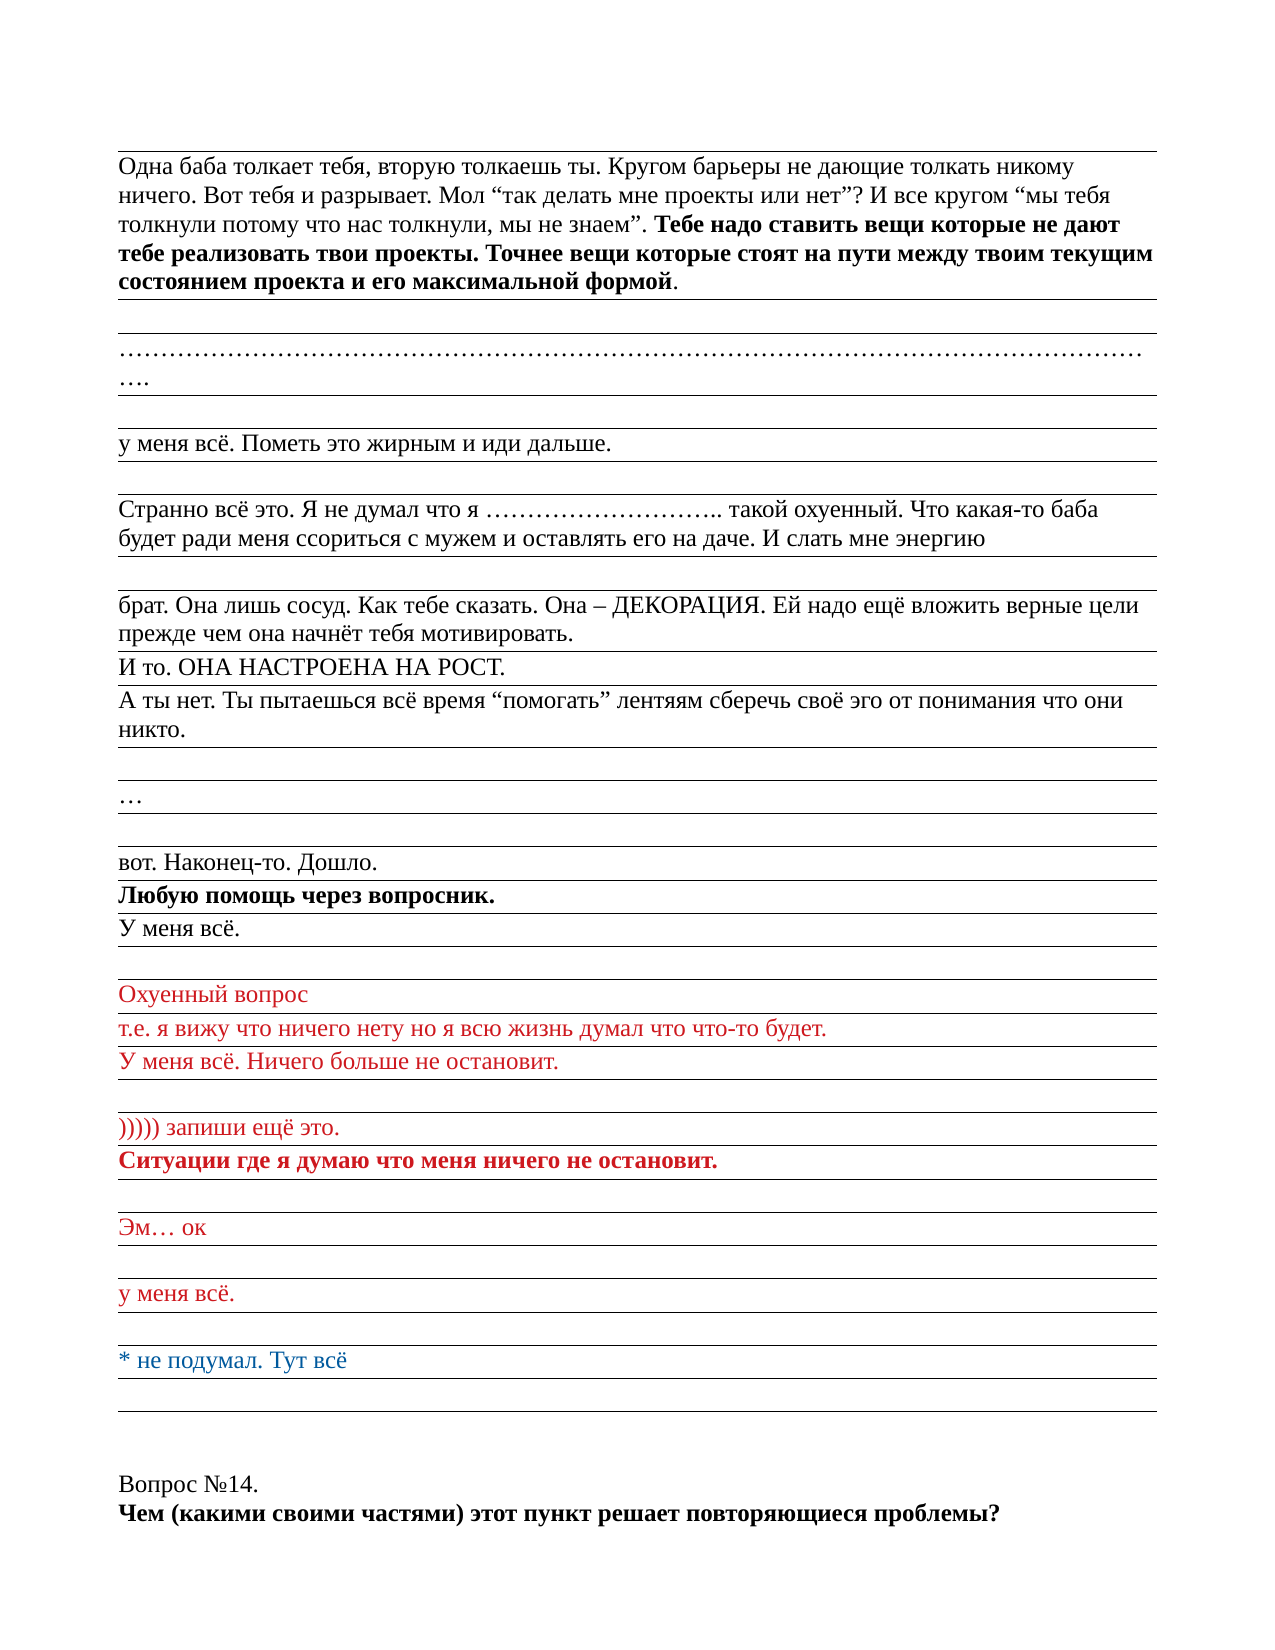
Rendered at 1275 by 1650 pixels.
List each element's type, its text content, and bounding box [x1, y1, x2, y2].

text * не подумал. Тут всё [118, 1346, 1157, 1378]
text … [118, 781, 1157, 813]
text у меня всё. Пометь это жирным и иди дальше. [118, 429, 1157, 461]
text брат. Она лишь сосуд. Как тебе сказать. Она – ДЕКОРАЦИЯ. Ей надо ещё вложить верные цели прежде чем она начнёт тебя мотивировать. [118, 591, 1157, 651]
text ………………………………………………………………………………………………………………. [118, 334, 1157, 395]
text И то. ОНА НАСТРОЕНА НА РОСТ. [118, 652, 1157, 685]
text А ты нет. Ты пытаешься всё время “помогать” лентяям сберечь своё эго от понимания что они никто. [118, 686, 1157, 747]
text Чем (какими своими частями) этот пункт решает повторяющиеся проблемы? [118, 1498, 1157, 1526]
text Ситуации где я думаю что меня ничего не остановит. [118, 1146, 1157, 1179]
text у меня всё. [118, 1279, 1157, 1312]
text У меня всё. [118, 914, 1157, 946]
text ))))) запиши ещё это. [118, 1113, 1157, 1145]
text вот. Наконец-то. Дошло. [118, 847, 1157, 880]
text Вопрос №14. [118, 1469, 1157, 1498]
text Странно всё это. Я не думал что я ……………………….. такой охуенный. Что какая-то баба будет ради меня ссориться с мужем и оставлять его на даче. И слать мне энергию [118, 495, 1157, 556]
text Охуенный вопрос [118, 980, 1157, 1013]
text Одна баба толкает тебя, вторую толкаешь ты. Кругом барьеры не дающие толкать никому ничего. Вот тебя и разрывает. Мол “так делать мне проекты или нет”? И все кругом “мы тебя толкнули потому что нас толкнули, мы не знаем”. Тебе надо ставить вещи которые не дают тебе реализовать твои проекты. Точнее вещи которые стоят на пути между твоим текущим состоянием проекта и его максимальной формой. [118, 152, 1157, 299]
text У меня всё. Ничего больше не остановит. [118, 1047, 1157, 1079]
text Любую помощь через вопросник. [118, 881, 1157, 913]
text т.е. я вижу что ничего нету но я всю жизнь думал что что-то будет. [118, 1014, 1157, 1046]
text Эм… ок [118, 1213, 1157, 1245]
